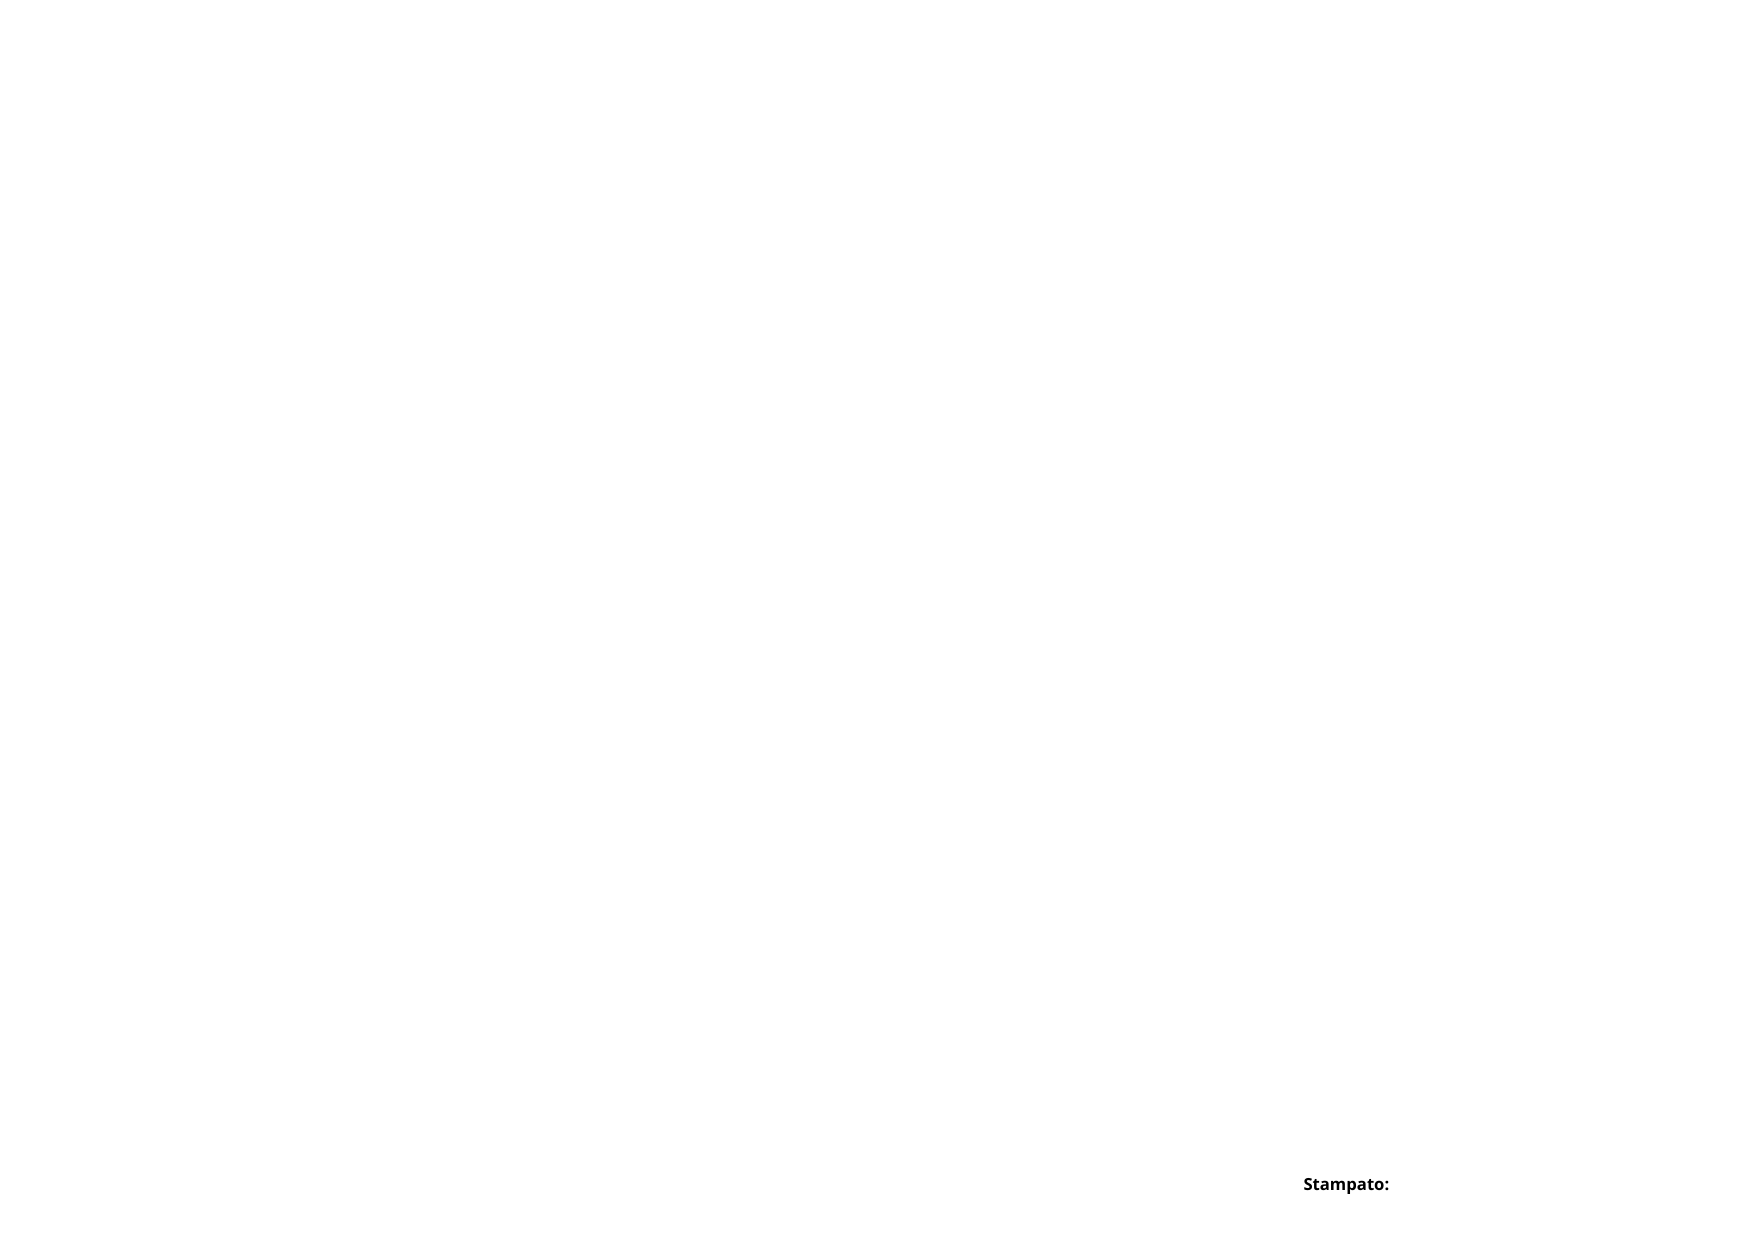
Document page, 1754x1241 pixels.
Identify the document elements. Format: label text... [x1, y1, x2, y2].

text </if> [61, 65, 1680, 94]
text </for> [61, 106, 1680, 135]
